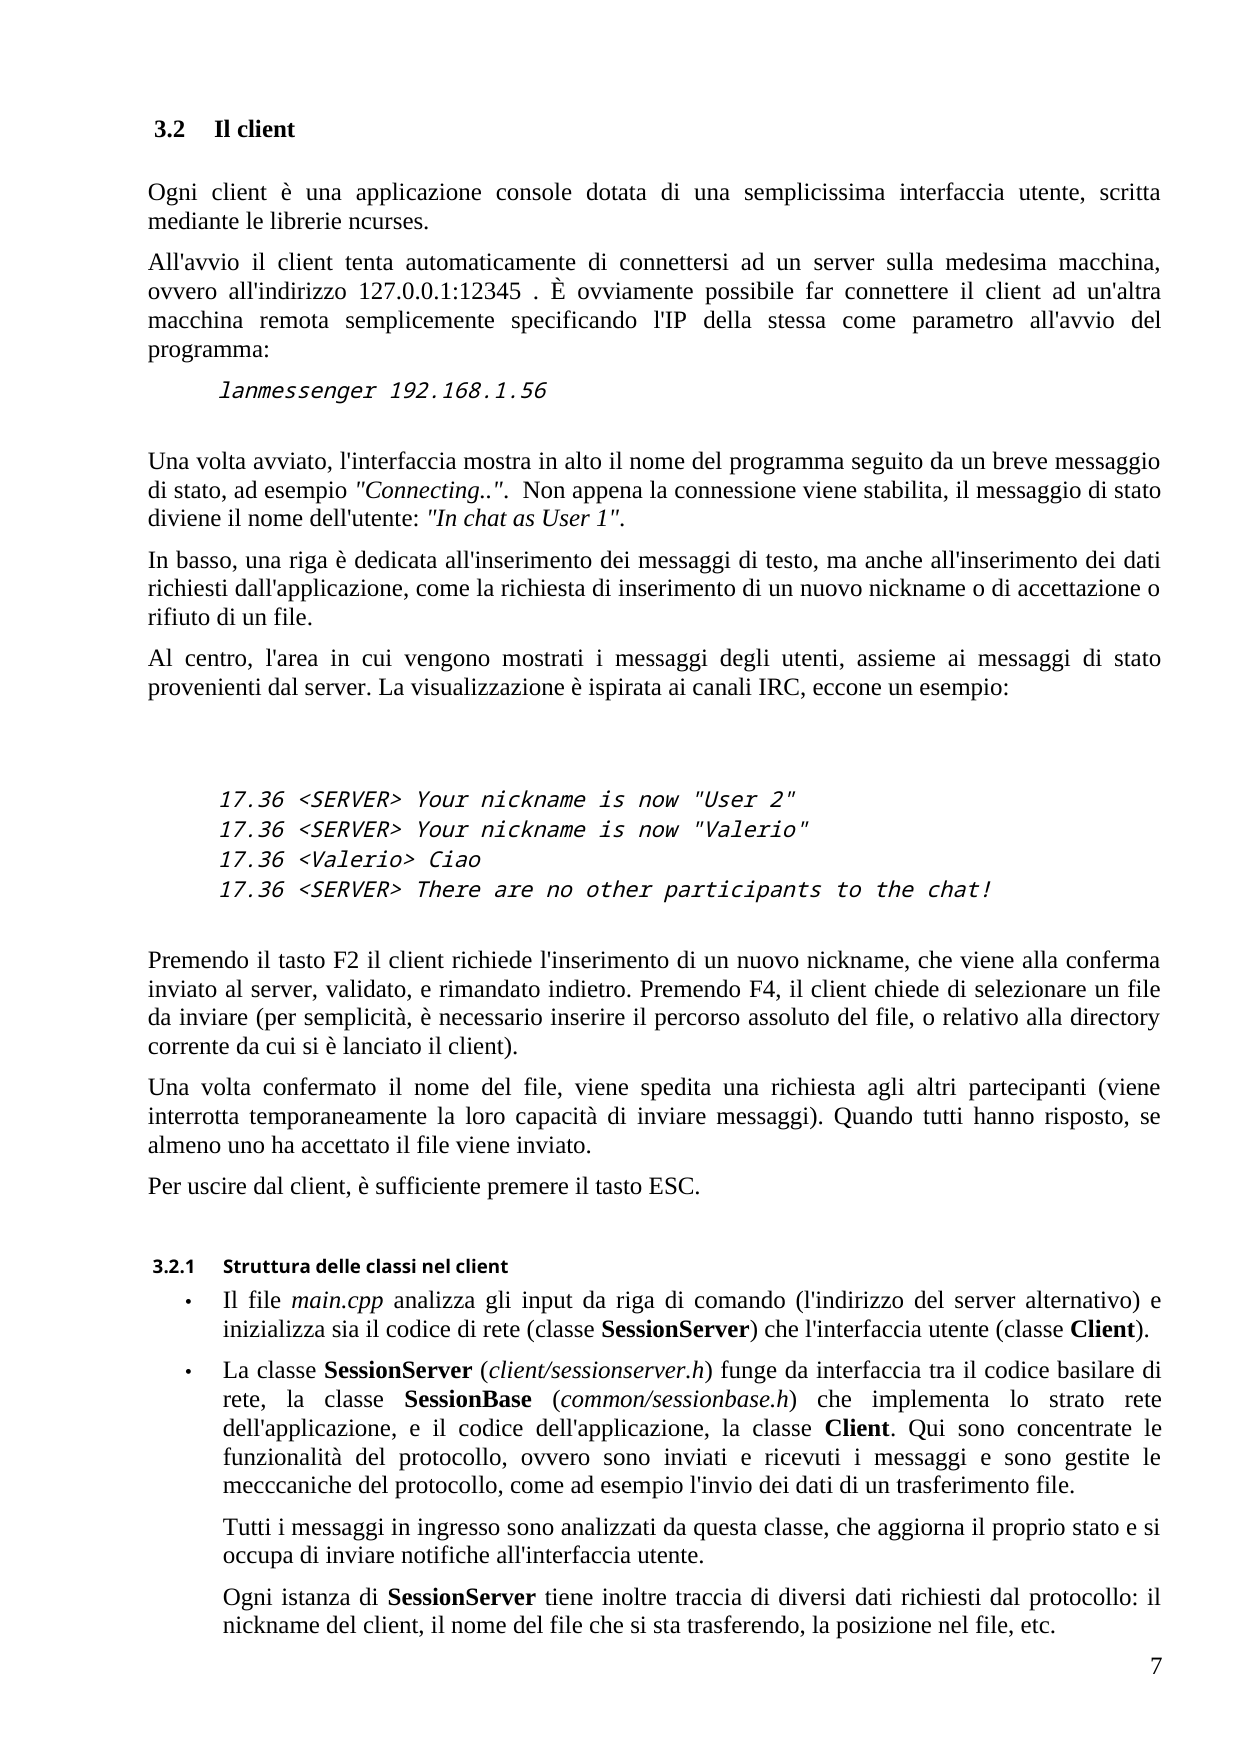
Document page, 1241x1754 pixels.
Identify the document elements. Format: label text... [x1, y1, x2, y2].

list La classe SessionServer (client/sessionserver.h) funge da interfaccia tra il codice basilare di rete, la classe SessionBase (common/sessionbase.h) che implementa lo strato rete dell'applicazione, e il codice dell'applicazione, la classe Client. Qui sono concentrate le funzionalità del protocollo, ovvero sono inviati e ricevuti i messaggi e sono gestite le mecccaniche del protocollo, come ad esempio l'invio dei dati di un trasferimento file. [185, 1355, 1162, 1499]
list Il file main.cpp analizza gli input da riga di comando (l'indirizzo del server alternativo) e inizializza sia il codice di rete (classe SessionServer) che l'interfaccia utente (classe Client). [185, 1285, 1162, 1343]
text 17.36 <SERVER> Your nickname is now "Valerio" [217, 814, 1093, 844]
text All'avvio il client tenta automaticamente di connettersi ad un server sulla medesima macchina, ovvero all'indirizzo 127.0.0.1:12345 . È ovviamente possibile far connettere il client ad un'altra macchina remota semplicemente specificando l'IP della stessa come parametro all'avvio del programma: [148, 247, 1162, 362]
text Ogni client è una applicazione console dotata di una semplicissima interfaccia utente, scritta mediante le librerie ncurses. [148, 177, 1162, 235]
text In basso, una riga è dedicata all'inserimento dei messaggi di testo, ma anche all'inserimento dei dati richiesti dall'applicazione, come la richiesta di inserimento di un nuovo nickname o di accettazione o rifiuto di un file. [148, 545, 1162, 631]
text lanmessenger 192.168.1.56 [217, 375, 1093, 405]
subtitle Il client [148, 114, 1162, 142]
text 17.36 <Valerio> Ciao [217, 844, 1093, 874]
text Una volta confermato il nome del file, viene spedita una richiesta agli altri partecipanti (viene interrotta temporaneamente la loro capacità di inviare messaggi). Quando tutti hanno risposto, se almeno uno ha accettato il file viene inviato. [148, 1072, 1162, 1159]
text Premendo il tasto F2 il client richiede l'inserimento di un nuovo nickname, che viene alla conferma inviato al server, validato, e rimandato indietro. Premendo F4, il client chiede di selezionare un file da inviare (per semplicità, è necessario inserire il percorso assoluto del file, o relativo alla directory corrente da cui si è lanciato il client). [148, 945, 1162, 1060]
subtitle Struttura delle classi nel client [148, 1254, 1162, 1279]
text 17.36 <SERVER> There are no other participants to the chat! [217, 874, 1093, 904]
list Tutti i messaggi in ingresso sono analizzati da questa classe, che aggiorna il proprio stato e si occupa di inviare notifiche all'interfaccia utente. [185, 1512, 1162, 1569]
list Ogni istanza di SessionServer tiene inoltre traccia di diversi dati richiesti dal protocollo: il nickname del client, il nome del file che si sta trasferendo, la posizione nel file, etc. [185, 1582, 1162, 1639]
text Una volta avviato, l'interfaccia mostra in alto il nome del programma seguito da un breve messaggio di stato, ad esempio "Connecting..". Non appena la connessione viene stabilita, il messaggio di stato diviene il nome dell'utente: "In chat as User 1". [148, 446, 1162, 532]
text Per uscire dal client, è sufficiente premere il tasto ESC. [148, 1171, 1162, 1200]
text 17.36 <SERVER> Your nickname is now "User 2" [217, 784, 1093, 814]
text Al centro, l'area in cui vengono mostrati i messaggi degli utenti, assieme ai messaggi di stato provenienti dal server. La visualizzazione è ispirata ai canali IRC, eccone un esempio: [148, 643, 1162, 701]
